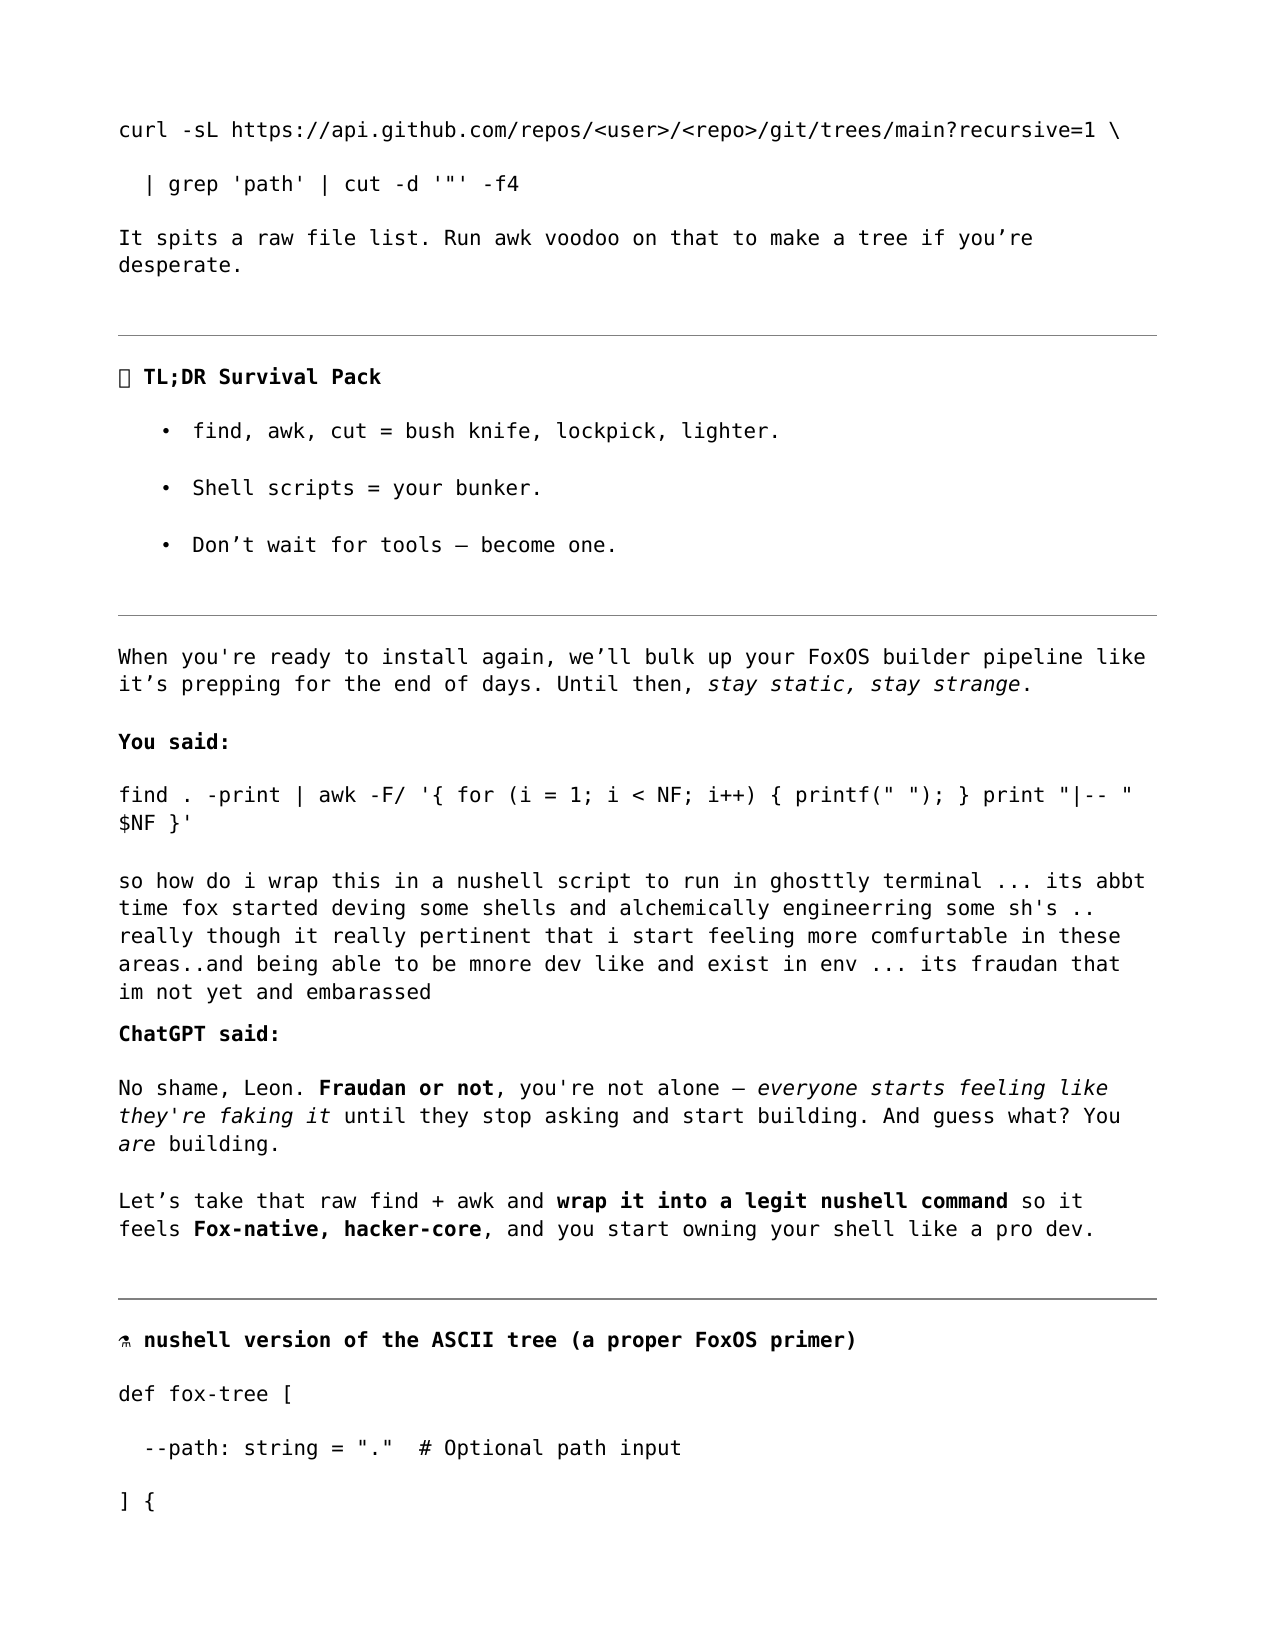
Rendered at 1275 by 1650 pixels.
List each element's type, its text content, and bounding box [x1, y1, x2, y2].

list find, awk, cut = bush knife, lockpick, lighter. [162, 419, 1157, 443]
text | grep 'path' | cut -d '"' -f4 [118, 172, 1157, 196]
text ] { [118, 1489, 1157, 1514]
subtitle You said: [118, 730, 1157, 754]
subtitle ⚗️ nushell version of the ASCII tree (a proper FoxOS primer) [118, 1328, 1157, 1352]
subtitle ChatGPT said: [118, 1022, 1157, 1047]
text --path: string = "." # Optional path input [118, 1436, 1157, 1460]
list Don’t wait for tools — become one. [162, 533, 1157, 557]
text Let’s take that raw find + awk and wrap it into a legit nushell command so it feels Fox-native, hacker-core, and you start owning your shell like a pro dev. [118, 1189, 1157, 1241]
text curl -sL https://api.github.com/repos/<user>/<repo>/git/trees/main?recursive=1 \ [118, 118, 1157, 142]
text It spits a raw file list. Run awk voodoo on that to make a tree if you’re desperate. [118, 226, 1157, 278]
text so how do i wrap this in a nushell script to run in ghosttly terminal ... its abbt time fox started deving some shells and alchemically engineerring some sh's .. really though it really pertinent that i start feeling more comfurtable in these areas..and being able to be mnore dev like and exist in env ... its fraudan that im not yet and embarassed [118, 869, 1157, 1004]
text find . -print | awk -F/ '{ for (i = 1; i < NF; i++) { printf(" "); } print "|-- " $NF }' [118, 783, 1157, 836]
list Shell scripts = your bunker. [162, 476, 1157, 500]
text def fox-tree [ [118, 1382, 1157, 1406]
text No shame, Leon. Fraudan or not, you're not alone — everyone starts feeling like they're faking it until they stop asking and start building. And guess what? You are building. [118, 1076, 1157, 1156]
text When you're ready to install again, we’ll bulk up your FoxOS builder pipeline like it’s prepping for the end of days. Until then, stay static, stay strange. [118, 645, 1157, 697]
subtitle 🧠 TL;DR Survival Pack [118, 365, 1157, 389]
